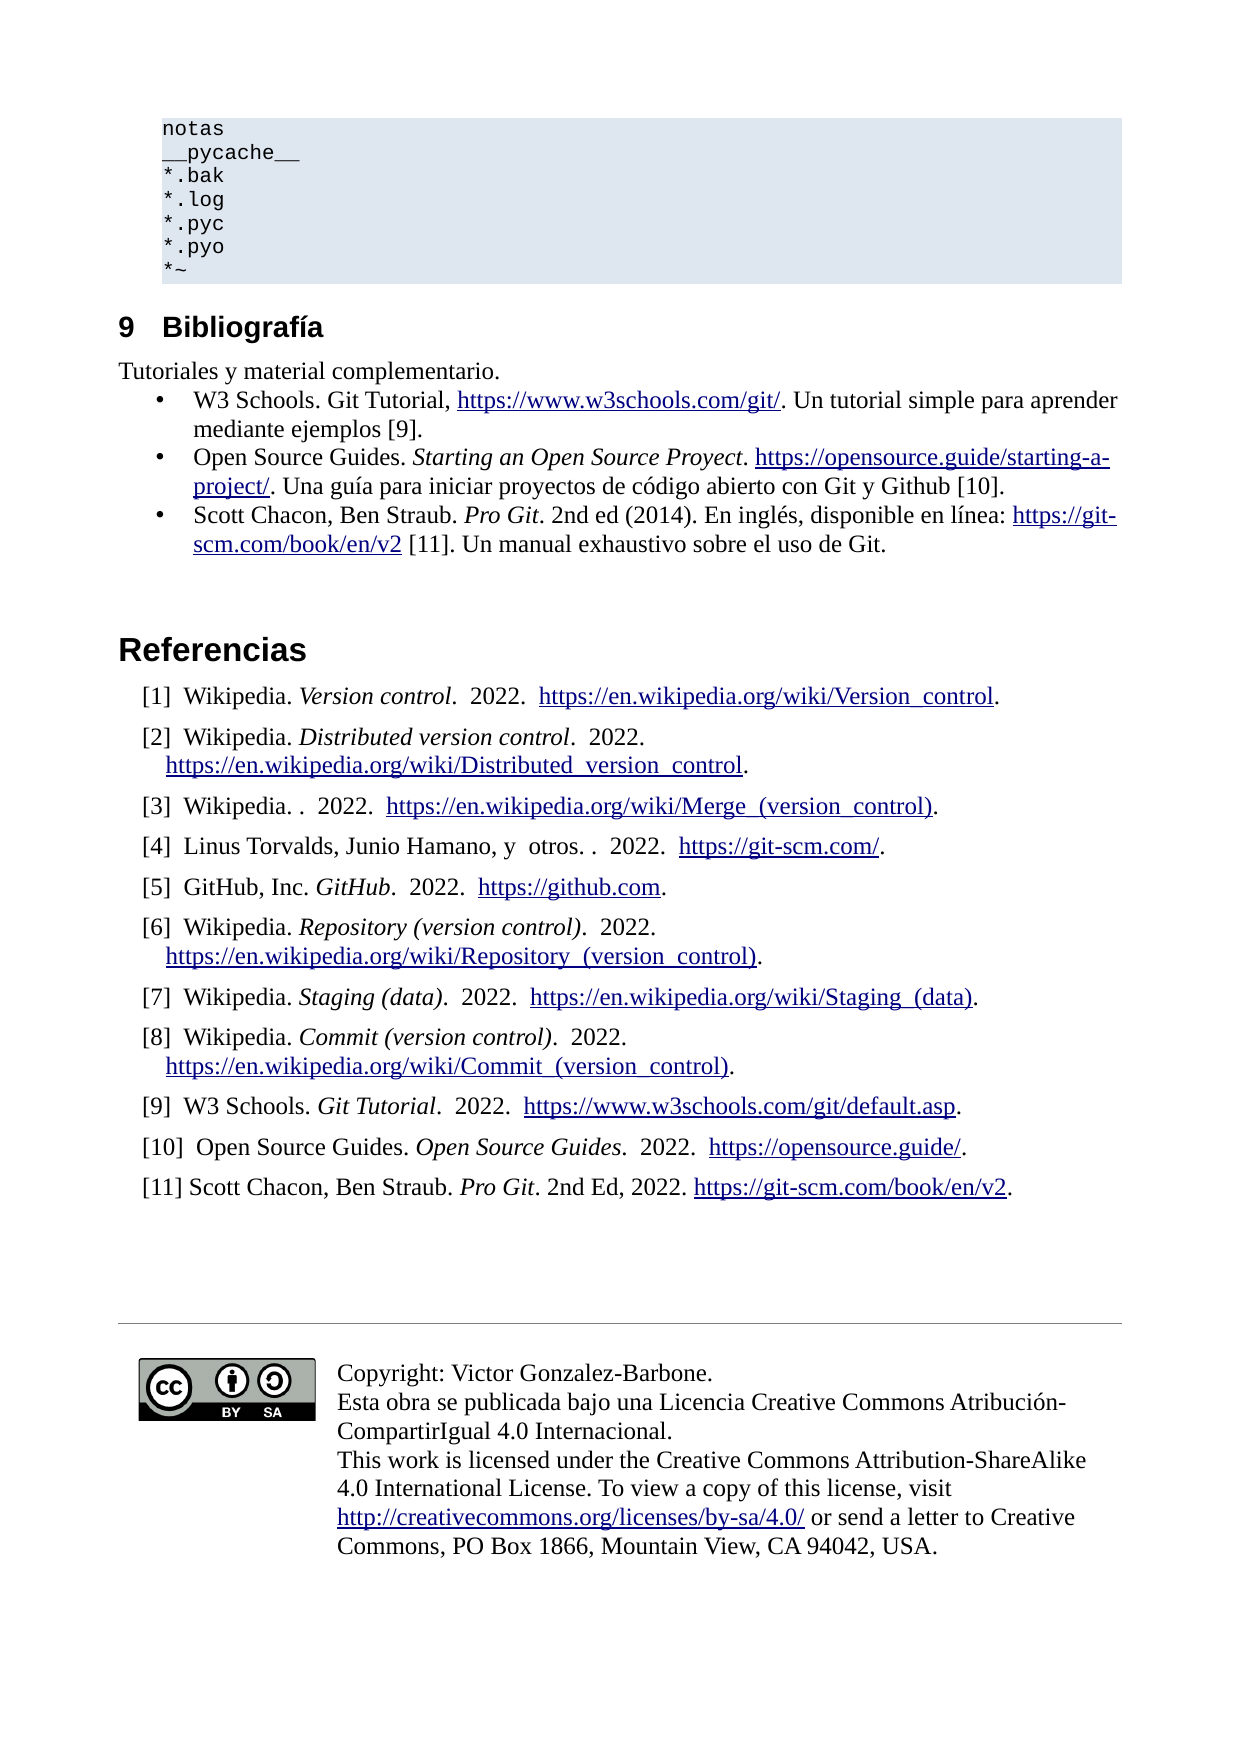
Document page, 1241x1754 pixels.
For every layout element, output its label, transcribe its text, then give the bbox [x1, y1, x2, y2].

text [7] Wikipedia. Staging (data). 2022. https://en.wikipedia.org/wiki/Staging_(data). [142, 982, 1122, 1010]
list Open Source Guides. Starting an Open Source Proyect. https://opensource.guide/starting-a-project/. Una guía para iniciar proyectos de código abierto con Git y Github [10]. [156, 442, 1122, 500]
text *.pyc [162, 213, 1122, 236]
text *.pyo [162, 236, 1122, 260]
text [11] Scott Chacon, Ben Straub. Pro Git. 2nd Ed, 2022. https://git-scm.com/book/en/v2. [142, 1172, 1122, 1201]
table_header Copyright: Victor Gonzalez-Barbone. Esta obra se publicada bajo una Licencia Creative Commons Atribución-CompartirIgual 4.0 Internacional. This work is licensed under the Creative Commons Attribution-ShareAlike 4.0 International License. To view a copy of this license, visit http://creativecommons.org/licenses/by-sa/4.0/ or send a letter to Creative Commons, PO Box 1866, Mountain View, CA 94042, USA. [331, 1353, 1123, 1566]
text *~ [162, 260, 1122, 284]
text __pycache__ [162, 142, 1122, 165]
text [6] Wikipedia. Repository (version control). 2022. https://en.wikipedia.org/wiki/Repository_(version_control). [142, 912, 1122, 970]
text notas [162, 118, 1122, 142]
text [2] Wikipedia. Distributed version control. 2022. https://en.wikipedia.org/wiki/Distributed_version_control. [142, 722, 1122, 779]
subtitle Referencias [118, 630, 1122, 668]
text *.log [162, 189, 1122, 213]
list W3 Schools. Git Tutorial, https://www.w3schools.com/git/. Un tutorial simple para aprender mediante ejemplos [9]. [156, 385, 1122, 442]
text [3] Wikipedia. . 2022. https://en.wikipedia.org/wiki/Merge_(version_control). [142, 791, 1122, 819]
text [8] Wikipedia. Commit (version control). 2022. https://en.wikipedia.org/wiki/Commit_(version_control). [142, 1022, 1122, 1080]
table_header [124, 1353, 331, 1566]
text Tutoriales y material complementario. [118, 356, 1122, 385]
text *.bak [162, 165, 1122, 189]
picture [138, 1358, 316, 1421]
text [10] Open Source Guides. Open Source Guides. 2022. https://opensource.guide/. [142, 1132, 1122, 1161]
text [9] W3 Schools. Git Tutorial. 2022. https://www.w3schools.com/git/default.asp. [142, 1091, 1122, 1120]
text [4] Linus Torvalds, Junio Hamano, y otros. . 2022. https://git-scm.com/. [142, 831, 1122, 860]
subtitle Bibliografía [118, 310, 1122, 344]
list Scott Chacon, Ben Straub. Pro Git. 2nd ed (2014). En inglés, disponible en línea: https://git-scm.com/book/en/v2 [11]. Un manual exhaustivo sobre el uso de Git. [156, 500, 1122, 557]
text [1] Wikipedia. Version control. 2022. https://en.wikipedia.org/wiki/Version_control. [142, 681, 1122, 710]
text [5] GitHub, Inc. GitHub. 2022. https://github.com. [142, 872, 1122, 901]
